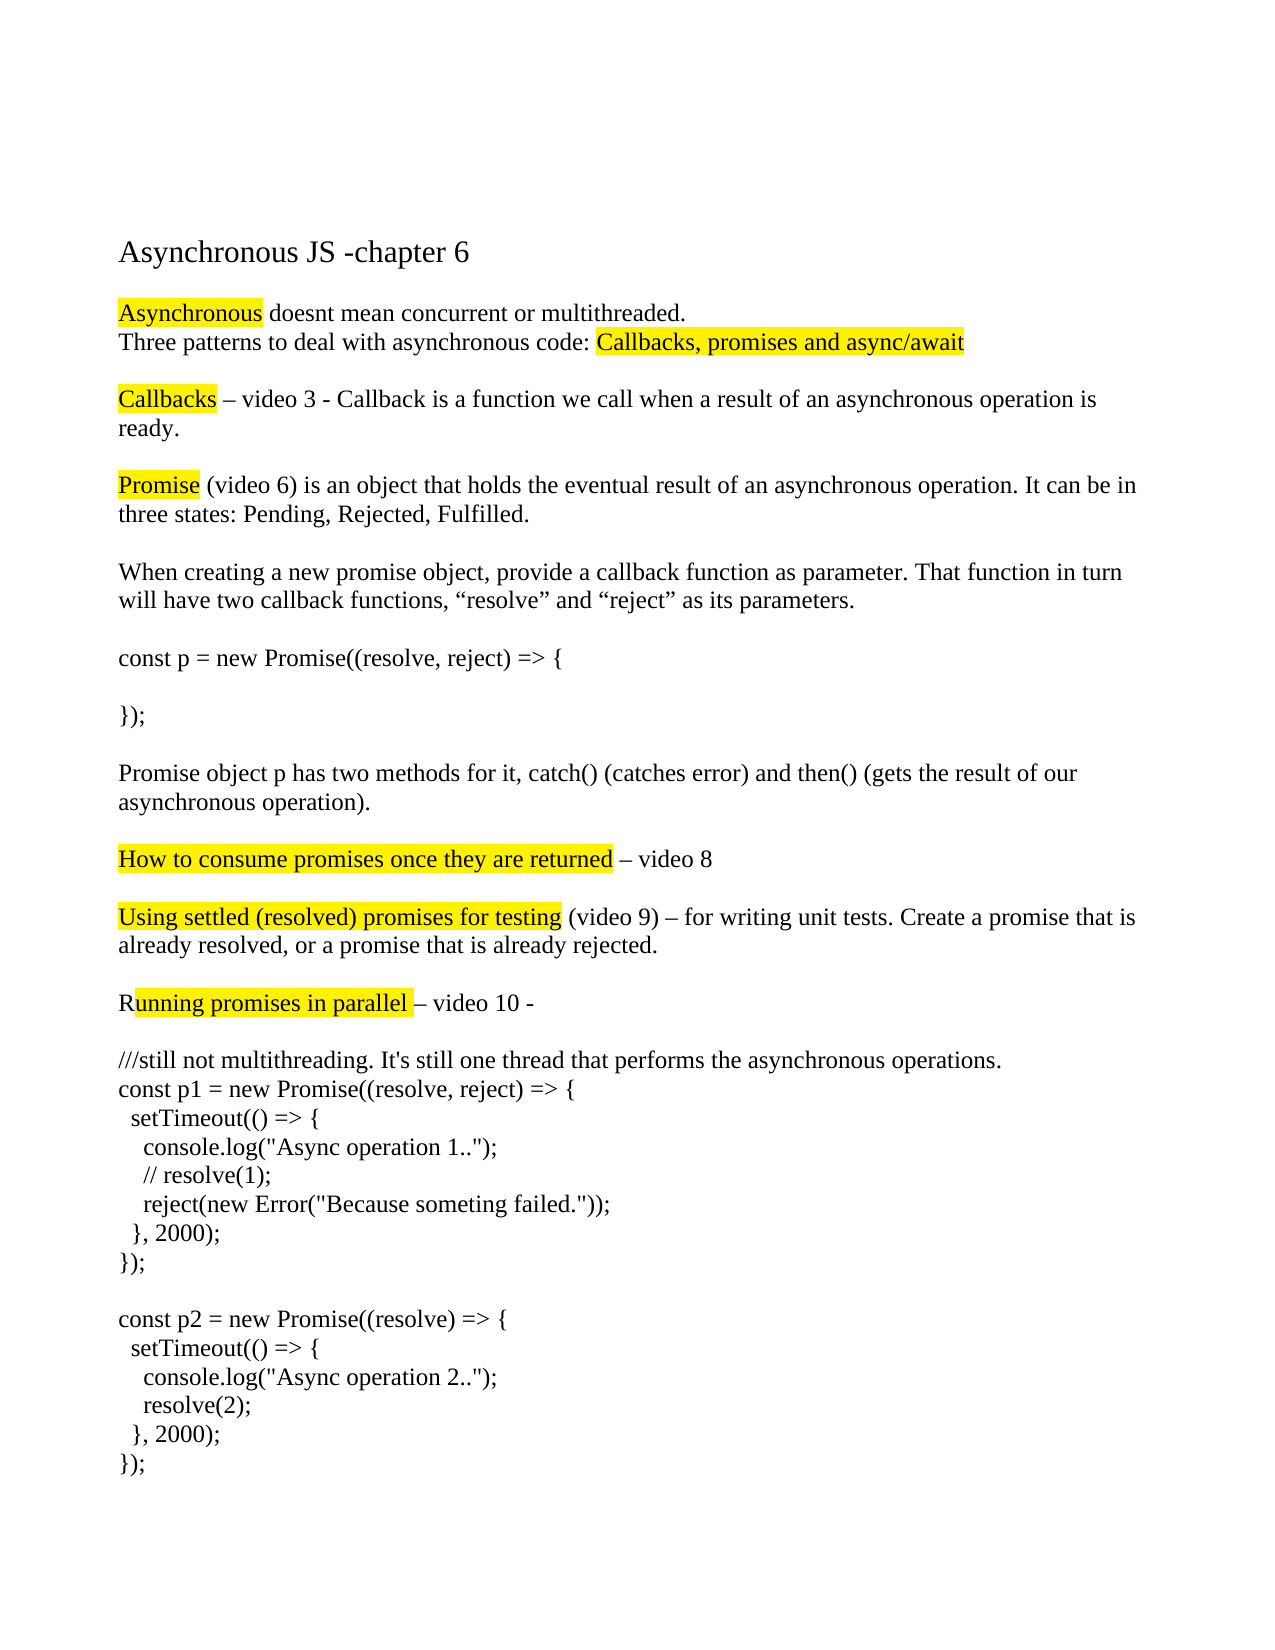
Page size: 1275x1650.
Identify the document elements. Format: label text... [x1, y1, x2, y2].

text const p = new Promise((resolve, reject) => { [118, 643, 1157, 672]
text }); [118, 1247, 1157, 1275]
text resolve(2); [118, 1390, 1157, 1419]
text Running promises in parallel – video 10 - [118, 988, 1157, 1017]
text setTimeout(() => { [118, 1333, 1157, 1362]
text console.log("Async operation 2.."); [118, 1362, 1157, 1390]
text const p2 = new Promise((resolve) => { [118, 1304, 1157, 1333]
text setTimeout(() => { [118, 1103, 1157, 1132]
text Promise (video 6) is an object that holds the eventual result of an asynchronous operation. It can be in three states: Pending, Rejected, Fulfilled. [118, 470, 1157, 528]
text When creating a new promise object, provide a callback function as parameter. That function in turn will have two callback functions, “resolve” and “reject” as its parameters. [118, 557, 1157, 614]
text Callbacks – video 3 - Callback is a function we call when a result of an asynchronous operation is ready. [118, 384, 1157, 442]
text How to consume promises once they are returned – video 8 [118, 844, 1157, 873]
text reject(new Error("Because someting failed.")); [118, 1189, 1157, 1218]
text console.log("Async operation 1.."); [118, 1132, 1157, 1160]
text // resolve(1); [118, 1160, 1157, 1189]
text Asynchronous JS -chapter 6 [118, 233, 1157, 269]
text Asynchronous doesnt mean concurrent or multithreaded. [118, 298, 1157, 327]
text Using settled (resolved) promises for testing (video 9) – for writing unit tests. Create a promise that is already resolved, or a promise that is already rejected. [118, 902, 1157, 959]
text }, 2000); [118, 1218, 1157, 1247]
text Three patterns to deal with asynchronous code: Callbacks, promises and async/await [118, 327, 1157, 355]
text }); [118, 1448, 1157, 1477]
text const p1 = new Promise((resolve, reject) => { [118, 1074, 1157, 1103]
text }, 2000); [118, 1419, 1157, 1448]
text ///still not multithreading. It's still one thread that performs the asynchronous operations. [118, 1045, 1157, 1074]
text }); [118, 700, 1157, 729]
text Promise object p has two methods for it, catch() (catches error) and then() (gets the result of our asynchronous operation). [118, 758, 1157, 815]
